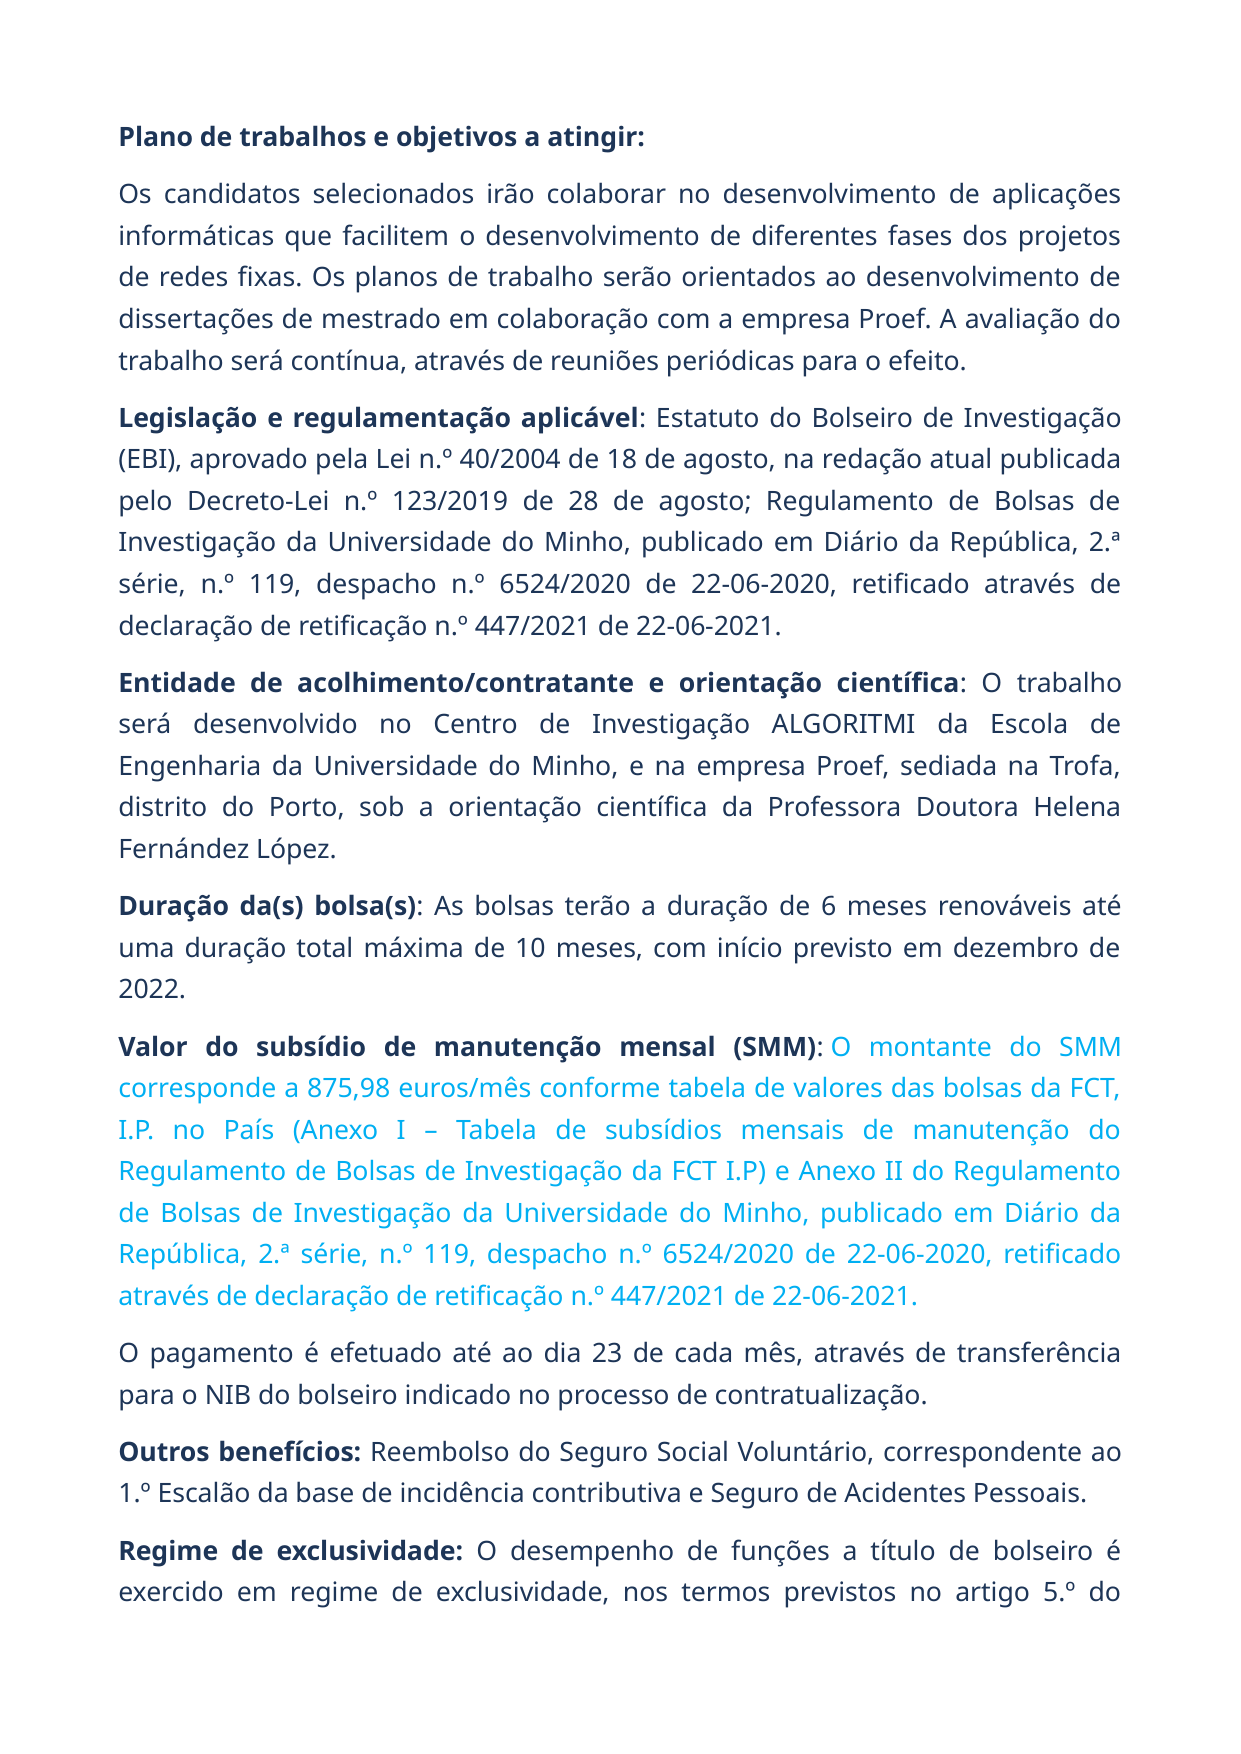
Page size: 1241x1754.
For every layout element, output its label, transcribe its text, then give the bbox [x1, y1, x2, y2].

text Plano de trabalhos e objetivos a atingir: [118, 118, 1122, 154]
text Valor do subsídio de manutenção mensal (SMM): O montante do SMM corresponde a 875,98 euros/mês conforme tabela de valores das bolsas da FCT, I.P. no País (Anexo I – Tabela de subsídios mensais de manutenção do Regulamento de Bolsas de Investigação da FCT I.P) e Anexo II do Regulamento de Bolsas de Investigação da Universidade do Minho, publicado em Diário da República, 2.ª série, n.º 119, despacho n.º 6524/2020 de 22-06-2020, retificado através de declaração de retificação n.º 447/2021 de 22-06-2021. [118, 1027, 1122, 1313]
text Duração da(s) bolsa(s): As bolsas terão a duração de 6 meses renováveis até uma duração total máxima de 10 meses, com início previsto em dezembro de 2022. [118, 887, 1122, 1006]
text Outros benefícios: Reembolso do Seguro Social Voluntário, correspondente ao 1.º Escalão da base de incidência contributiva e Seguro de Acidentes Pessoais. [118, 1433, 1122, 1511]
text Regime de exclusividade: O desempenho de funções a título de bolseiro é exercido em regime de exclusividade, nos termos previstos no artigo 5.º do [118, 1532, 1122, 1609]
text Legislação e regulamentação aplicável: Estatuto do Bolseiro de Investigação (EBI), aprovado pela Lei n.º 40/2004 de 18 de agosto, na redação atual publicada pelo Decreto-Lei n.º 123/2019 de 28 de agosto; Regulamento de Bolsas de Investigação da Universidade do Minho, publicado em Diário da República, 2.ª série, n.º 119, despacho n.º 6524/2020 de 22-06-2020, retificado através de declaração de retificação n.º 447/2021 de 22-06-2021. [118, 399, 1122, 643]
text Os candidatos selecionados irão colaborar no desenvolvimento de aplicações informáticas que facilitem o desenvolvimento de diferentes fases dos projetos de redes fixas. Os planos de trabalho serão orientados ao desenvolvimento de dissertações de mestrado em colaboração com a empresa Proef. A avaliação do trabalho será contínua, através de reuniões periódicas para o efeito. [118, 175, 1122, 378]
text Entidade de acolhimento/contratante e orientação científica: O trabalho será desenvolvido no Centro de Investigação ALGORITMI da Escola de Engenharia da Universidade do Minho, e na empresa Proef, sediada na Trofa, distrito do Porto, sob a orientação científica da Professora Doutora Helena Fernández López. [118, 664, 1122, 866]
text O pagamento é efetuado até ao dia 23 de cada mês, através de transferência para o NIB do bolseiro indicado no processo de contratualização. [118, 1334, 1122, 1412]
